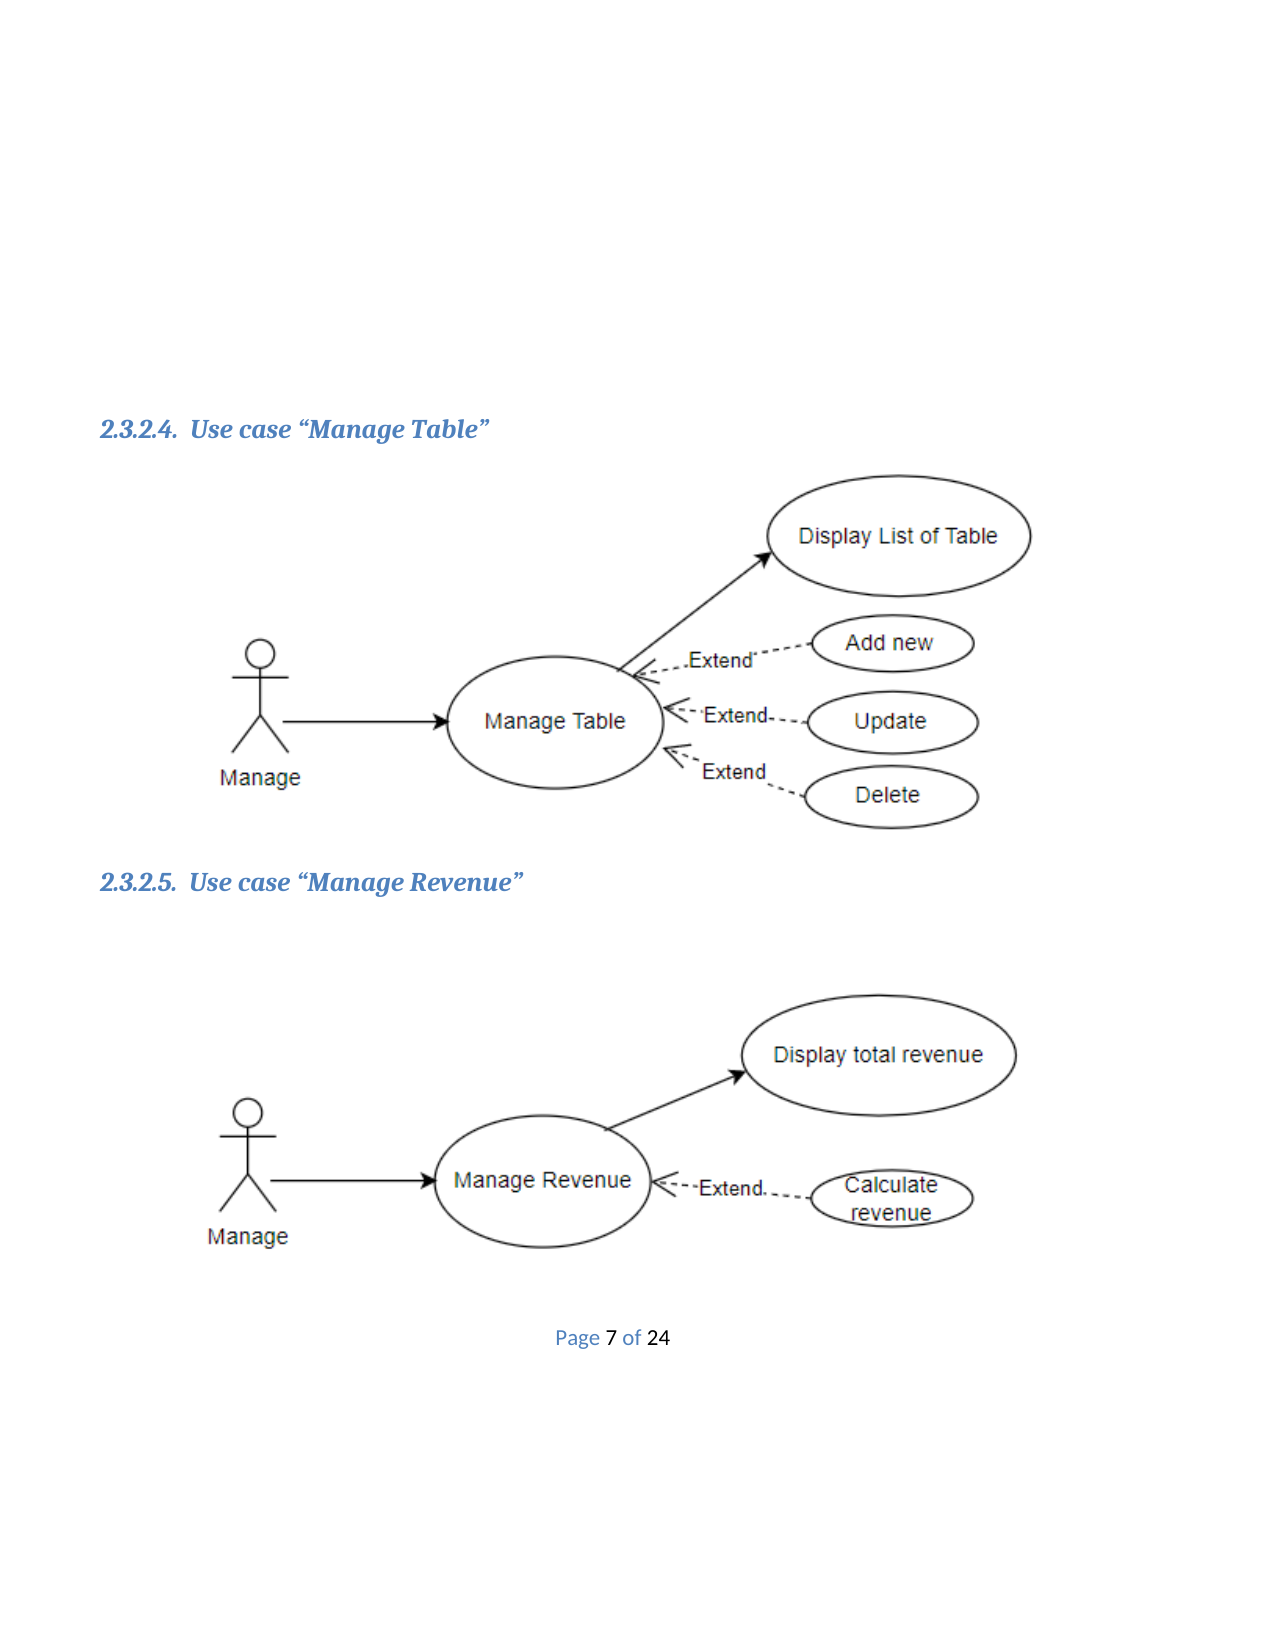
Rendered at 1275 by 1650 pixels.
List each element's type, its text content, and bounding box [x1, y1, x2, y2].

picture [186, 923, 1039, 1318]
picture [178, 471, 1047, 842]
text 2.3.2.5. Use case “Manage Revenue” [100, 867, 1125, 898]
text 2.3.2.4. Use case “Manage Table” [100, 414, 1125, 446]
